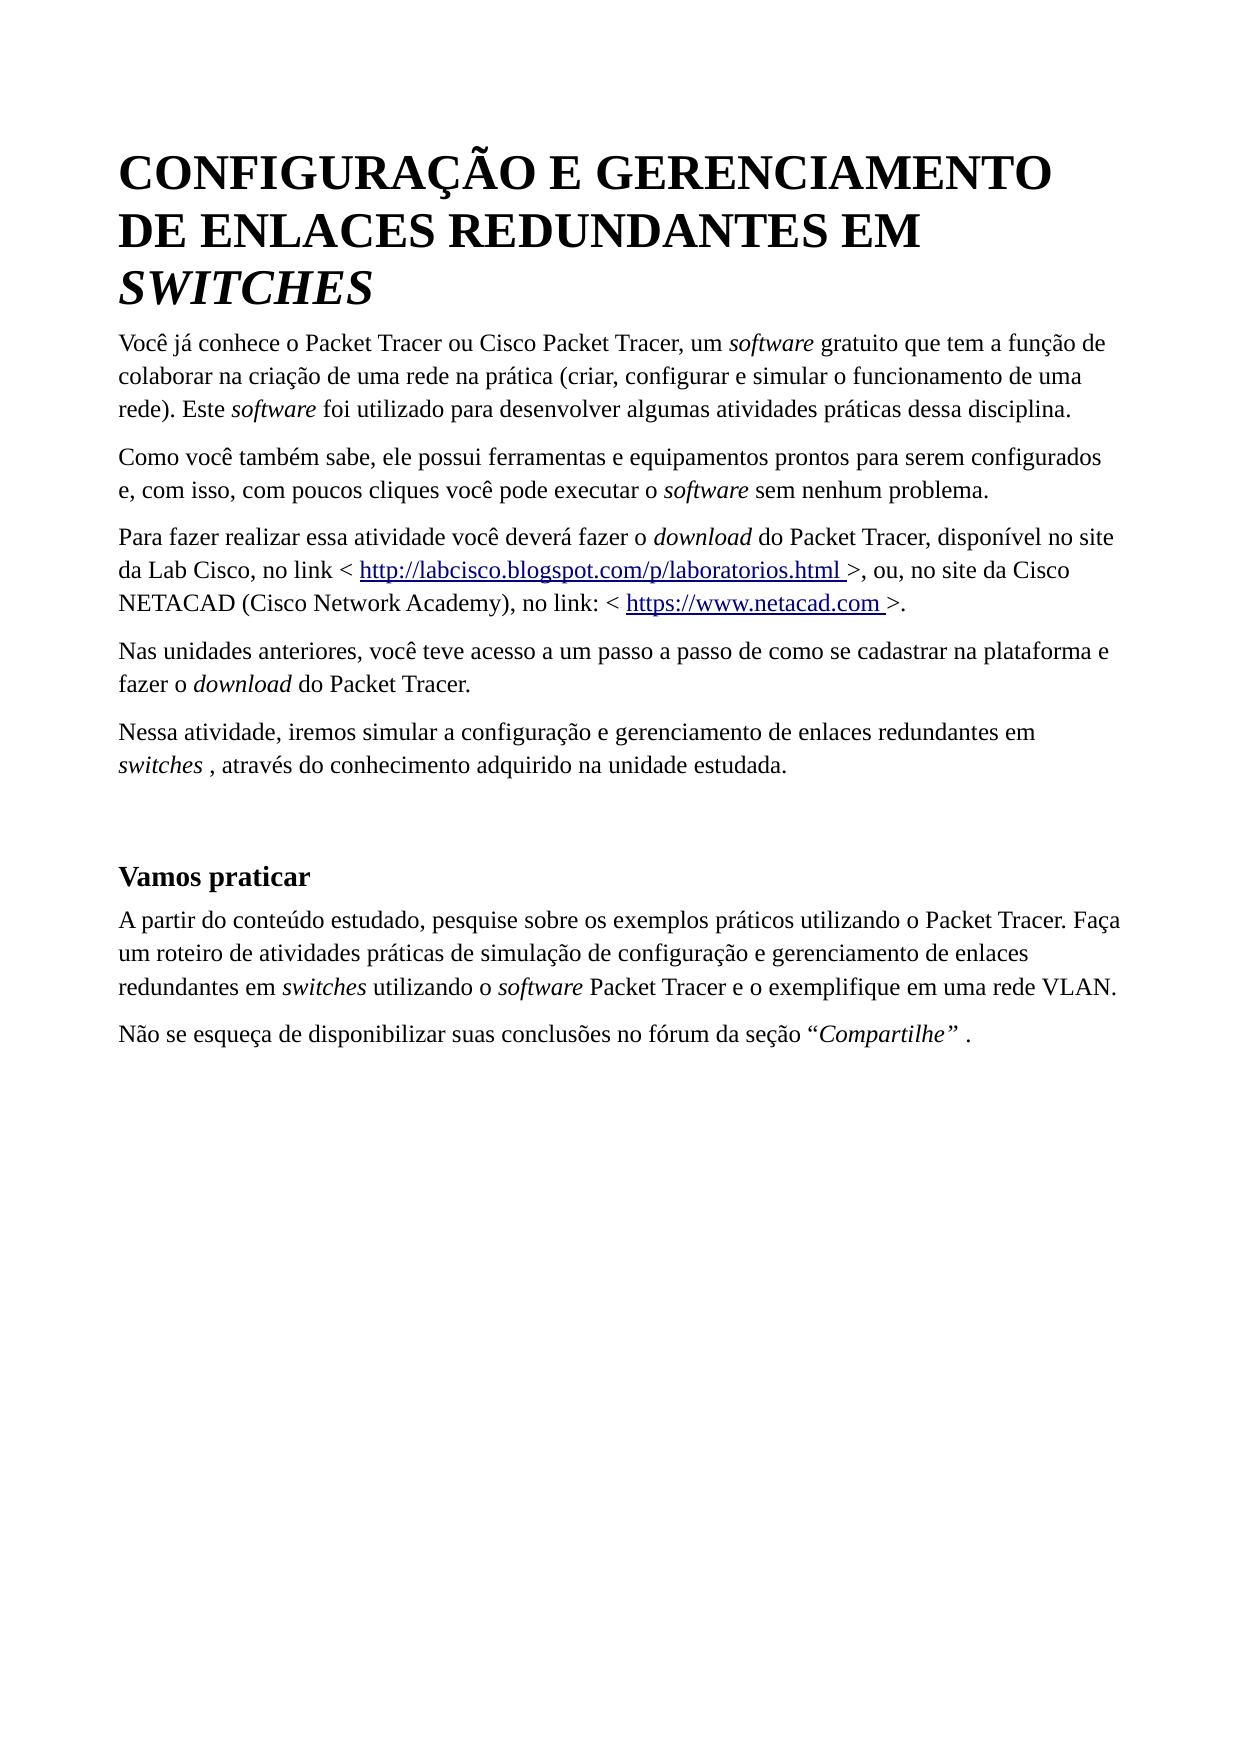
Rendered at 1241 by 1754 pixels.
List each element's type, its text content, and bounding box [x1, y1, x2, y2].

subtitle Vamos praticar [118, 859, 1122, 893]
text Nessa atividade, iremos simular a configuração e gerenciamento de enlaces redundantes em switches , através do conhecimento adquirido na unidade estudada. [118, 717, 1122, 778]
text Como você também sabe, ele possui ferramentas e equipamentos prontos para serem configurados e, com isso, com poucos cliques você pode executar o software sem nenhum problema. [118, 442, 1122, 503]
subtitle CONFIGURAÇÃO E GERENCIAMENTO DE ENLACES REDUNDANTES EM SWITCHES [118, 143, 1122, 316]
text Nas unidades anteriores, você teve acesso a um passo a passo de como se cadastrar na plataforma e fazer o download do Packet Tracer. [118, 636, 1122, 698]
text A partir do conteúdo estudado, pesquise sobre os exemplos práticos utilizando o Packet Tracer. Faça um roteiro de atividades práticas de simulação de configuração e gerenciamento de enlaces redundantes em switches utilizando o software Packet Tracer e o exemplifique em uma rede VLAN. [118, 906, 1122, 1000]
text Você já conhece o Packet Tracer ou Cisco Packet Tracer, um software gratuito que tem a função de colaborar na criação de uma rede na prática (criar, configurar e simular o funcionamento de uma rede). Este software foi utilizado para desenvolver algumas atividades práticas dessa disciplina. [118, 328, 1122, 423]
text Para fazer realizar essa atividade você deverá fazer o download do Packet Tracer, disponível no site da Lab Cisco, no link < http://labcisco.blogspot.com/p/laboratorios.html >, ou, no site da Cisco NETACAD (Cisco Network Academy), no link: < https://www.netacad.com >. [118, 522, 1122, 617]
text Não se esqueça de disponibilizar suas conclusões no fórum da seção “Compartilhe” . [118, 1019, 1122, 1048]
